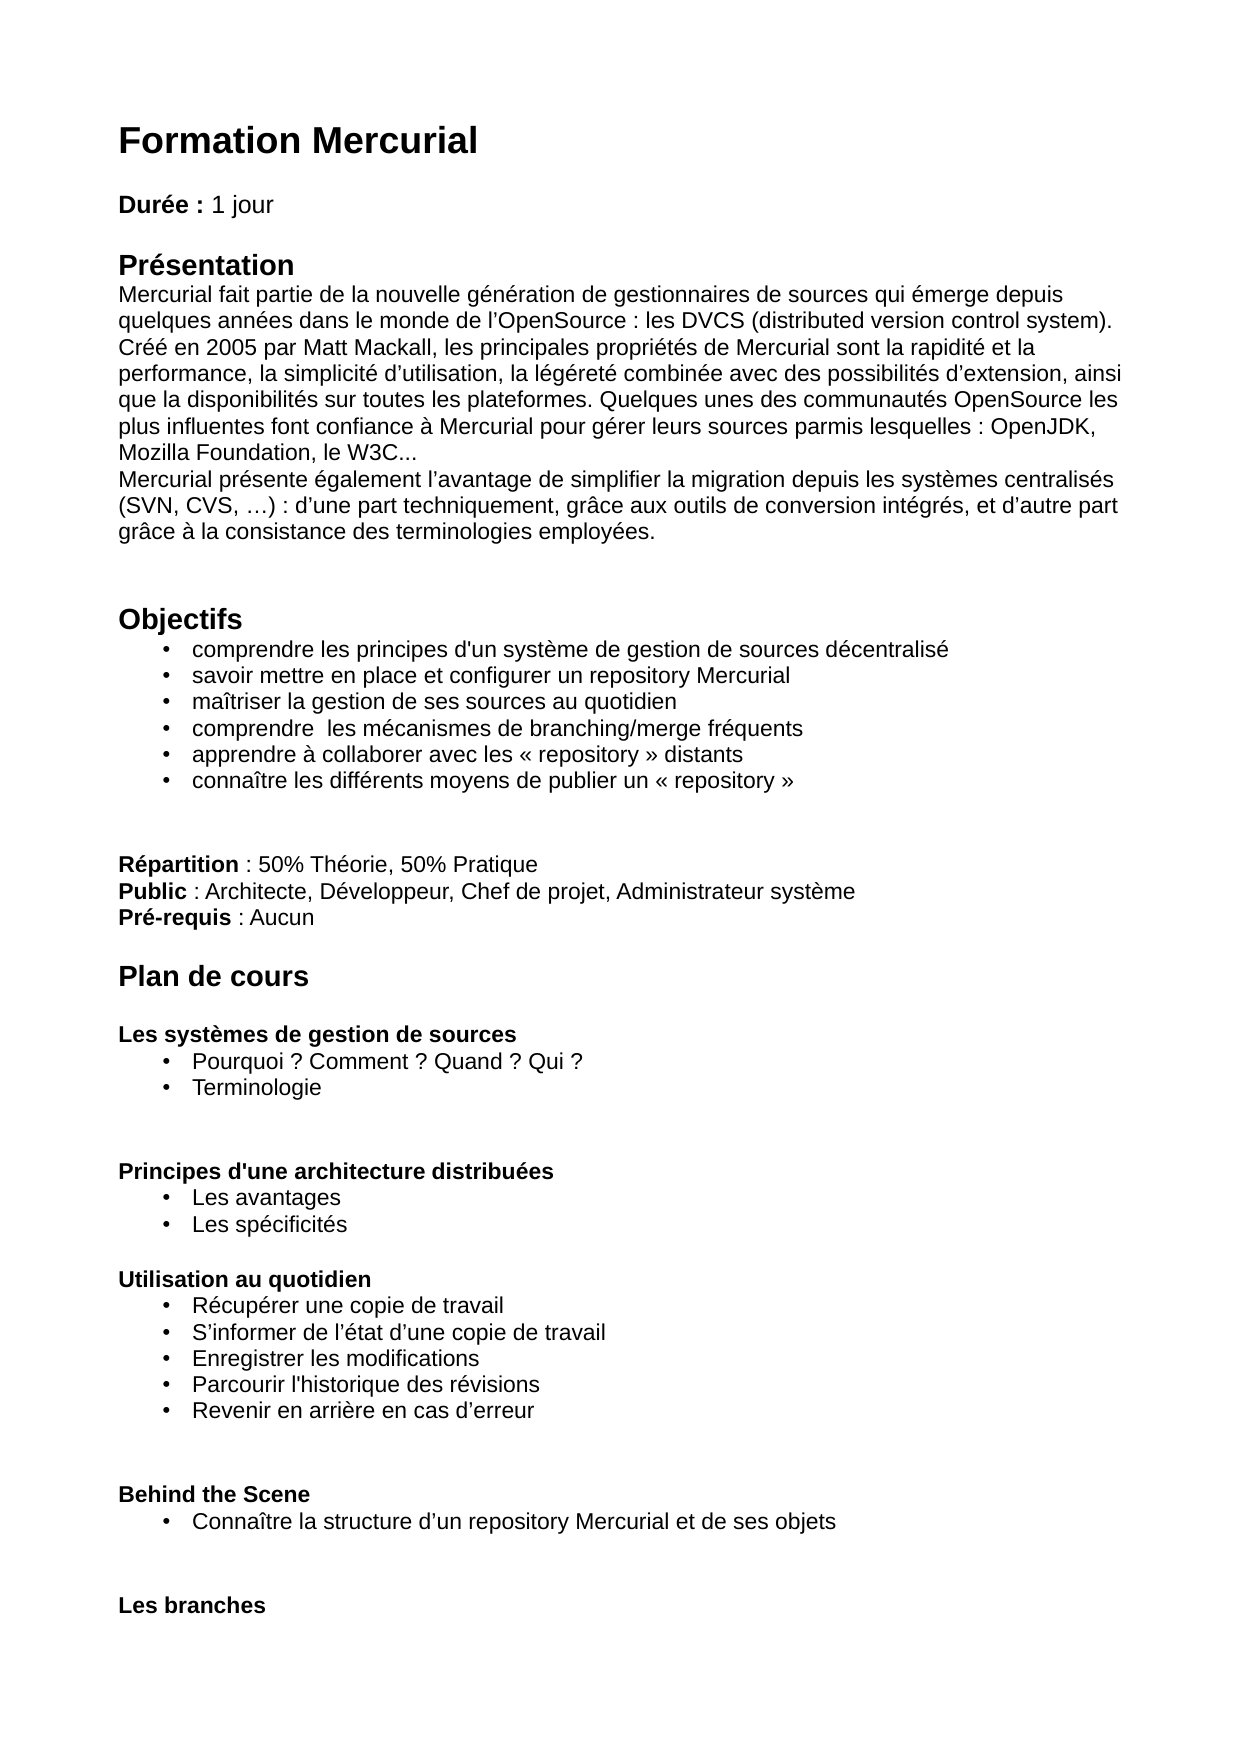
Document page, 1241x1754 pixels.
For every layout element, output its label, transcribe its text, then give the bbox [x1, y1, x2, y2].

list Revenir en arrière en cas d’erreur [162, 1397, 1122, 1424]
text Principes d'une architecture distribuées [118, 1100, 1122, 1184]
list Parcourir l'historique des révisions [162, 1371, 1122, 1397]
list Les spécificités [162, 1211, 1122, 1237]
list maîtriser la gestion de ses sources au quotidien [162, 688, 1122, 715]
list Les avantages [162, 1184, 1122, 1211]
text Les branches [118, 1534, 1122, 1618]
list comprendre les principes d'un système de gestion de sources décentralisé [162, 636, 1122, 662]
text Répartition : 50% Théorie, 50% Pratique Public : Architecte, Développeur, Chef de projet, Administrateur système Pré-requis : Aucun Plan de cours Les systèmes de gestion de sources [118, 794, 1122, 1048]
list Enregistrer les modifications [162, 1345, 1122, 1371]
list Terminologie [162, 1074, 1122, 1100]
list S’informer de l’état d’une copie de travail [162, 1318, 1122, 1345]
list Récupérer une copie de travail [162, 1292, 1122, 1318]
list savoir mettre en place et configurer un repository Mercurial [162, 662, 1122, 688]
text Behind the Scene [118, 1424, 1122, 1508]
list comprendre les mécanismes de branching/merge fréquents [162, 715, 1122, 741]
text Formation Mercurial Durée : 1 jour Présentation Mercurial fait partie de la nouvelle génération de gestionnaires de sources qui émerge depuis quelques années dans le monde de l’OpenSource : les DVCS (distributed version control system). Créé en 2005 par Matt Mackall, les principales propriétés de Mercurial sont la rapidité et la performance, la simplicité d’utilisation, la légéreté combinée avec des possibilités d’extension, ainsi que la disponibilités sur toutes les plateformes. Quelques unes des communautés OpenSource les plus influentes font confiance à Mercurial pour gérer leurs sources parmis lesquelles : OpenJDK, Mozilla Foundation, le W3C... Mercurial présente également l’avantage de simplifier la migration depuis les systèmes centralisés (SVN, CVS, …) : d’une part techniquement, grâce aux outils de conversion intégrés, et d’autre part grâce à la consistance des terminologies employées. Objectifs [118, 118, 1122, 636]
list Connaître la structure d’un repository Mercurial et de ses objets [162, 1508, 1122, 1534]
subtitle Utilisation au quotidien [118, 1266, 1122, 1292]
list apprendre à collaborer avec les « repository » distants [162, 741, 1122, 767]
list connaître les différents moyens de publier un « repository » [162, 767, 1122, 794]
list Pourquoi ? Comment ? Quand ? Qui ? [162, 1048, 1122, 1074]
